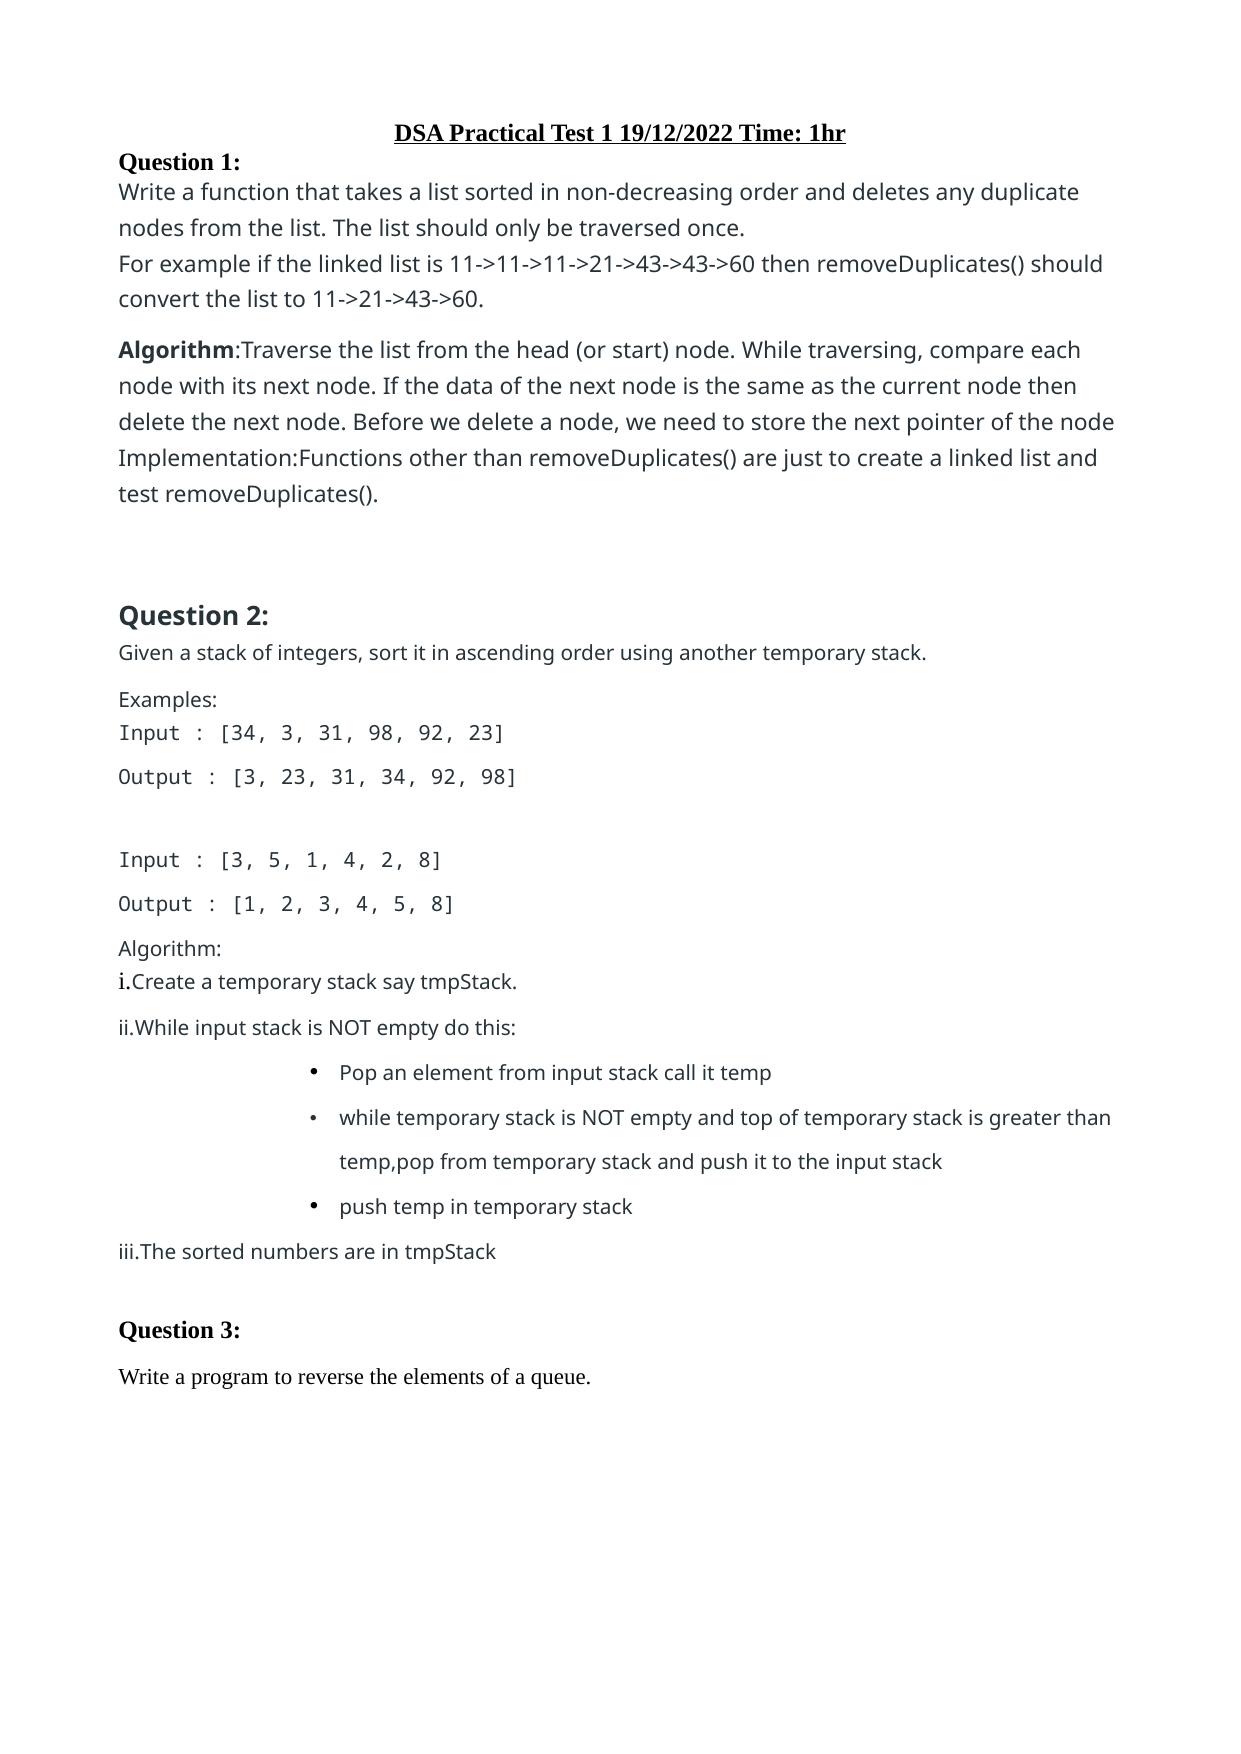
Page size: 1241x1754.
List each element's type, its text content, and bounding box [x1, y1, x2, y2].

text Examples: [118, 686, 1122, 714]
text Algorithm: [118, 934, 1122, 962]
text Implementation:Functions other than removeDuplicates() are just to create a linked list and test removeDuplicates(). [118, 442, 1122, 509]
text Write a function that takes a list sorted in non-decreasing order and deletes any duplicate nodes from the list. The list should only be traversed once. For example if the linked list is 11->11->11->21->43->43->60 then removeDuplicates() should convert the list to 11->21->43->60. [118, 176, 1122, 315]
list while temporary stack is NOT empty and top of temporary stack is greater than temp,pop from temporary stack and push it to the input stack [309, 1103, 1122, 1176]
list push temp in temporary stack [309, 1192, 1122, 1221]
text Output : [3, 23, 31, 34, 92, 98] [118, 762, 1122, 791]
list While input stack is NOT empty do this: [118, 1013, 1122, 1041]
list The sorted numbers are in tmpStack [118, 1237, 1122, 1266]
list Create a temporary stack say tmpStack. [118, 966, 1122, 996]
text Question 2: [118, 597, 1122, 633]
text Question 3: [118, 1282, 1122, 1344]
text Question 1: [118, 147, 1122, 176]
text Output : [1, 2, 3, 4, 5, 8] [118, 889, 1122, 918]
text Write a program to reverse the elements of a queue. [118, 1363, 1122, 1389]
text Input : [34, 3, 31, 98, 92, 23] [118, 718, 1122, 747]
text Input : [3, 5, 1, 4, 2, 8] [118, 846, 1122, 874]
list Pop an element from input stack call it temp [309, 1058, 1122, 1086]
text DSA Practical Test 1 19/12/2022 Time: 1hr [118, 118, 1122, 147]
text Given a stack of integers, sort it in ascending order using another temporary stack. [118, 638, 1122, 667]
text Algorithm:Traverse the list from the head (or start) node. While traversing, compare each node with its next node. If the data of the next node is the same as the current node then delete the next node. Before we delete a node, we need to store the next pointer of the node [118, 334, 1122, 437]
